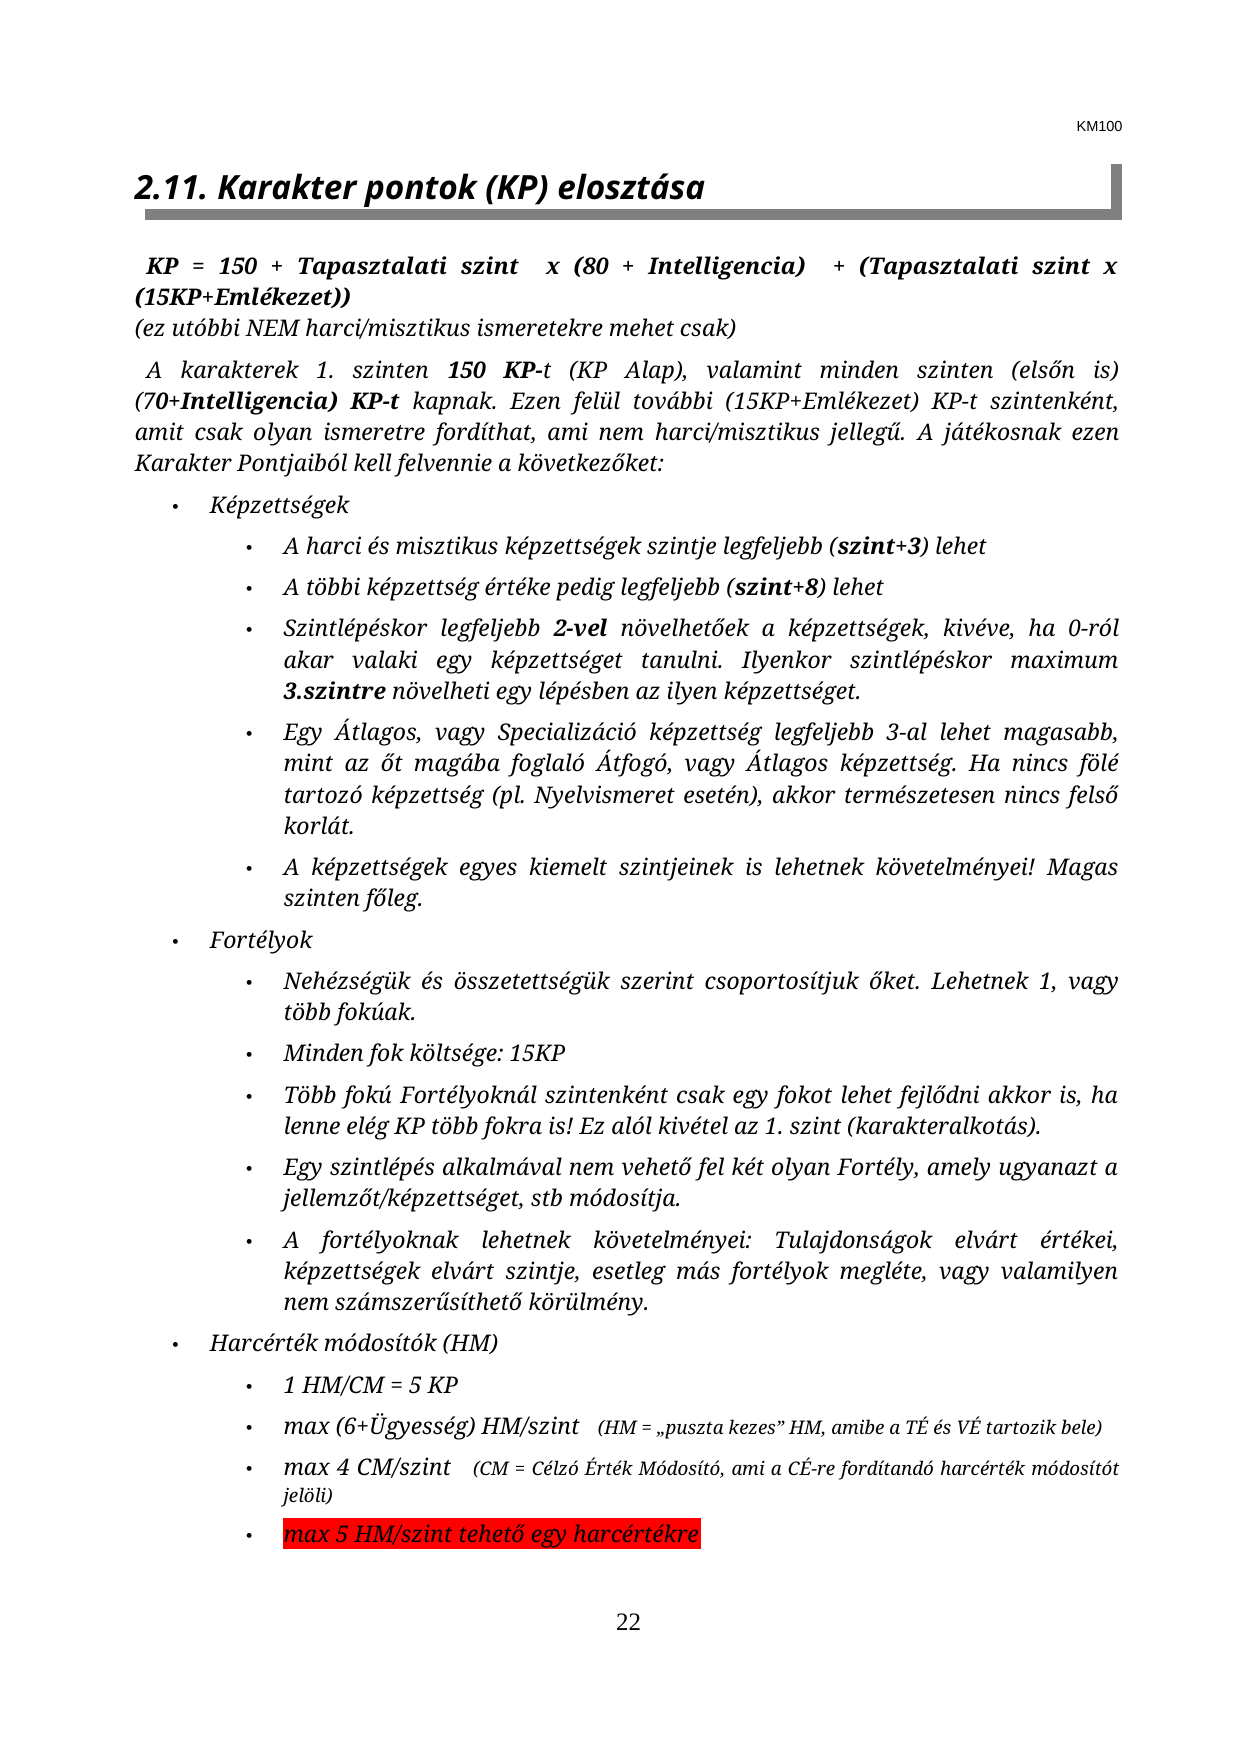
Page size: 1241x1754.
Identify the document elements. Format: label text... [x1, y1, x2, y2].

list Több fokú Fortélyoknál szintenként csak egy fokot lehet fejlődni akkor is, ha lenne elég KP több fokra is! Ez alól kivétel az 1. szint (karakteralkotás). [246, 1078, 1122, 1141]
list A képzettségek egyes kiemelt szintjeinek is lehetnek követelményei! Magas szinten főleg. [246, 851, 1122, 913]
list max (6+Ügyesség) HM/szint (HM = „puszta kezes” HM, amibe a TÉ és VÉ tartozik bele) [246, 1410, 1122, 1441]
text KP = 150 + Tapasztalati szint x (80 + Intelligencia) + (Tapasztalati szint x (15KP+Emlékezet)) (ez utóbbi NEM harci/misztikus ismeretekre mehet csak) [134, 250, 1122, 343]
list Szintlépéskor legfeljebb 2-vel növelhetőek a képzettségek, kivéve, ha 0-ról akar valaki egy képzettséget tanulni. Ilyenkor szintlépéskor maximum 3.szintre növelheti egy lépésben az ilyen képzettséget. [246, 612, 1122, 706]
list Nehézségük és összetettségük szerint csoportosítjuk őket. Lehetnek 1, vagy több fokúak. [246, 965, 1122, 1027]
list Egy szintlépés alkalmával nem vehető fel két olyan Fortély, amely ugyanazt a jellemzőt/képzettséget, stb módosítja. [246, 1151, 1122, 1213]
list A harci és misztikus képzettségek szintje legfeljebb (szint+3) lehet [246, 530, 1122, 561]
list Fortélyok [172, 923, 1122, 955]
text A karakterek 1. szinten 150 KP-t (KP Alap), valamint minden szinten (elsőn is) (70+Intelligencia) KP-t kapnak. Ezen felül további (15KP+Emlékezet) KP-t szintenként, amit csak olyan ismeretre fordíthat, ami nem harci/misztikus jellegű. A játékosnak ezen Karakter Pontjaiból kell felvennie a következőket: [134, 353, 1122, 478]
list Képzettségek [172, 488, 1122, 520]
list Egy Átlagos, vagy Specializáció képzettség legfeljebb 3-al lehet magasabb, mint az őt magába foglaló Átfogó, vagy Átlagos képzettség. Ha nincs fölé tartozó képzettség (pl. Nyelvismeret esetén), akkor természetesen nincs felső korlát. [246, 716, 1122, 841]
list Harcérték módosítók (HM) [172, 1327, 1122, 1358]
list max 5 HM/szint tehető egy harcértékre [246, 1518, 1122, 1549]
list max 4 CM/szint (CM = Célzó Érték Módosító, ami a CÉ-re fordítandó harcérték módosítót jelöli) [246, 1451, 1122, 1508]
list 1 HM/CM = 5 KP [246, 1368, 1122, 1400]
list Minden fok költsége: 15KP [246, 1037, 1122, 1068]
subtitle Karakter pontok (KP) elosztása [134, 164, 1111, 209]
list A többi képzettség értéke pedig legfeljebb (szint+8) lehet [246, 571, 1122, 602]
list A fortélyoknak lehetnek követelményei: Tulajdonságok elvárt értékei, képzettségek elvárt szintje, esetleg más fortélyok megléte, vagy valamilyen nem számszerűsíthető körülmény. [246, 1223, 1122, 1317]
